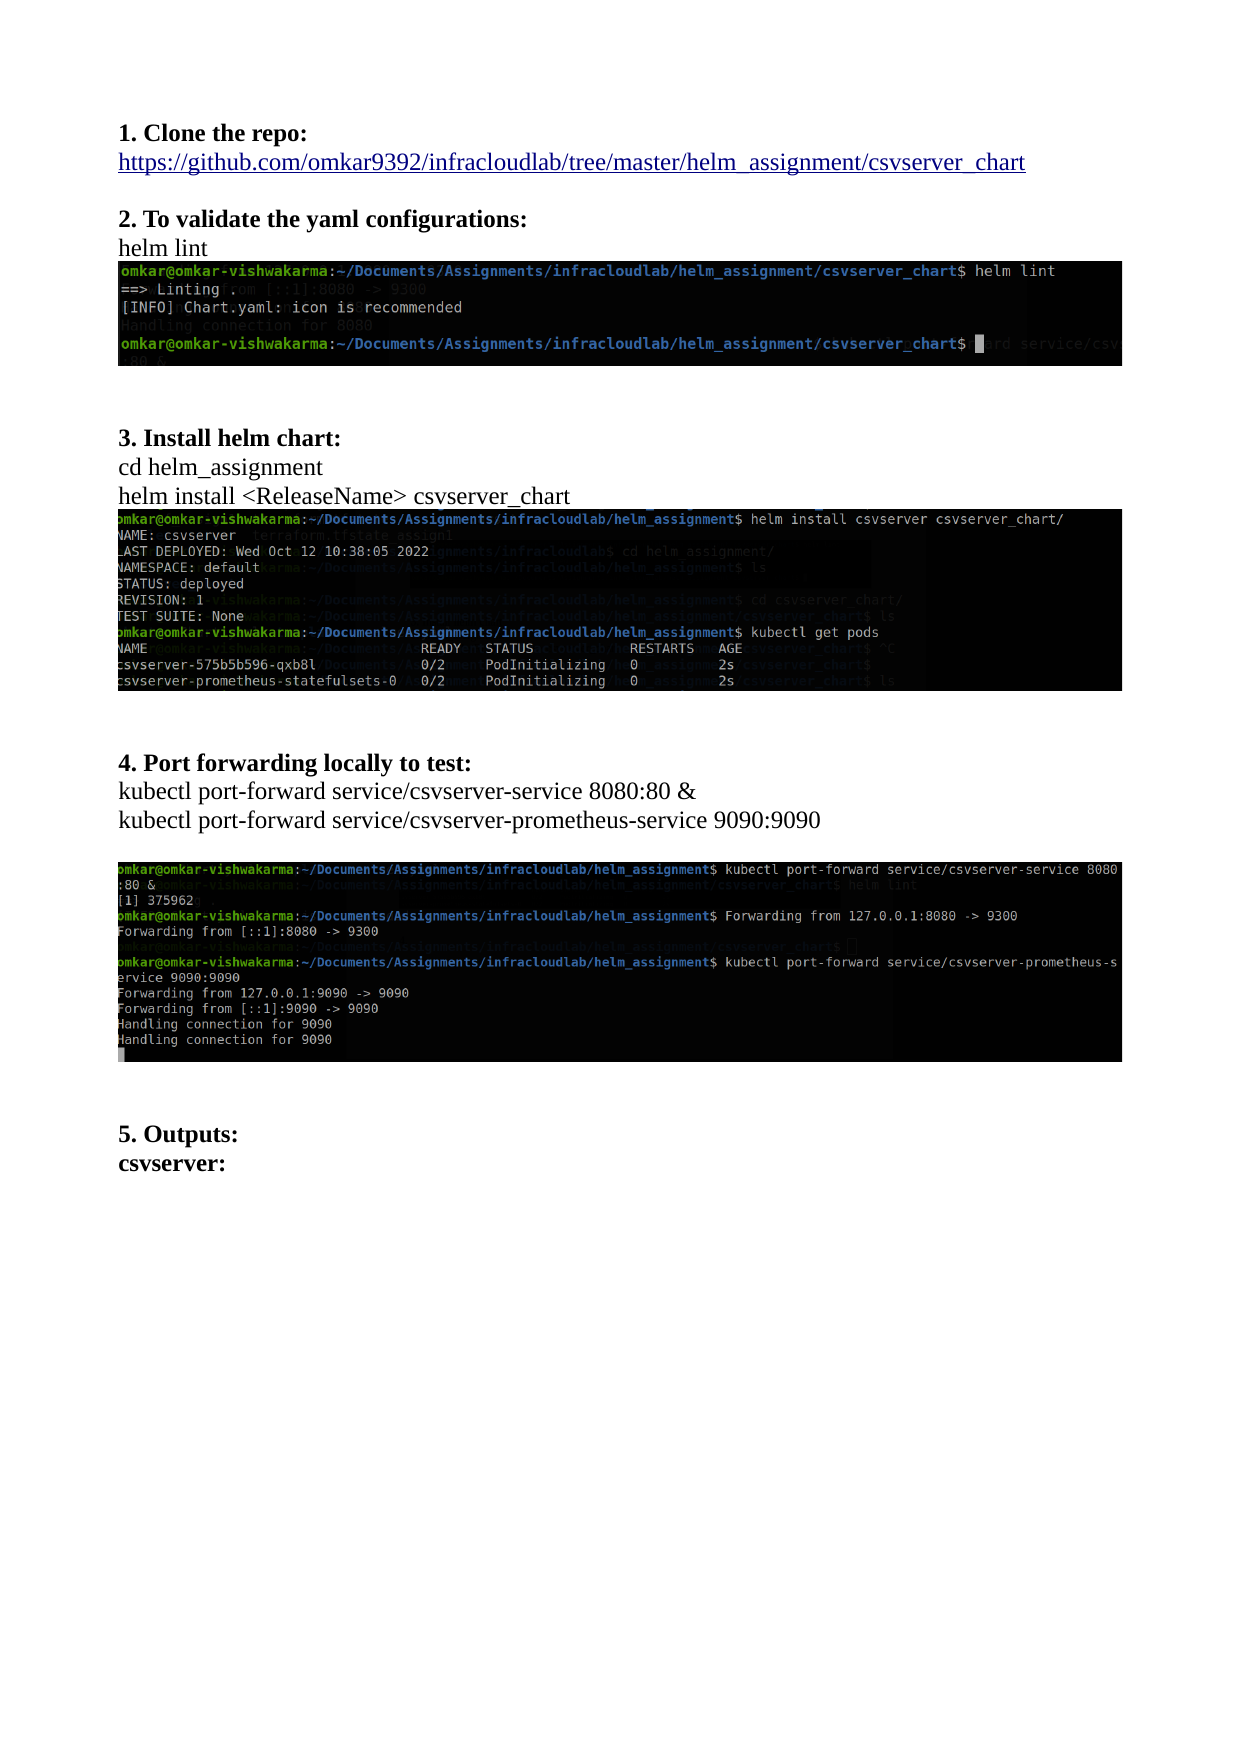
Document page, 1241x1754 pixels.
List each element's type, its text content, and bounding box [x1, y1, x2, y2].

picture [118, 509, 1123, 691]
text https://github.com/omkar9392/infracloudlab/tree/master/helm_assignment/csvserver_chart [118, 147, 1122, 176]
text 1. Clone the repo: [118, 118, 1122, 147]
text 5. Outputs: [118, 1119, 1122, 1148]
picture [118, 261, 1123, 366]
text csvserver: [118, 1148, 1122, 1176]
text helm lint [118, 233, 1122, 261]
text cd helm_assignment [118, 452, 1122, 481]
text 2. To validate the yaml configurations: [118, 204, 1122, 233]
text 3. Install helm chart: [118, 423, 1122, 452]
text helm install <ReleaseName> csvserver_chart [118, 481, 1122, 509]
picture [118, 862, 1123, 1062]
text 4. Port forwarding locally to test: kubectl port-forward service/csvserver-service 8080:80 & [118, 748, 1122, 805]
text kubectl port-forward service/csvserver-prometheus-service 9090:9090 [118, 805, 1122, 834]
